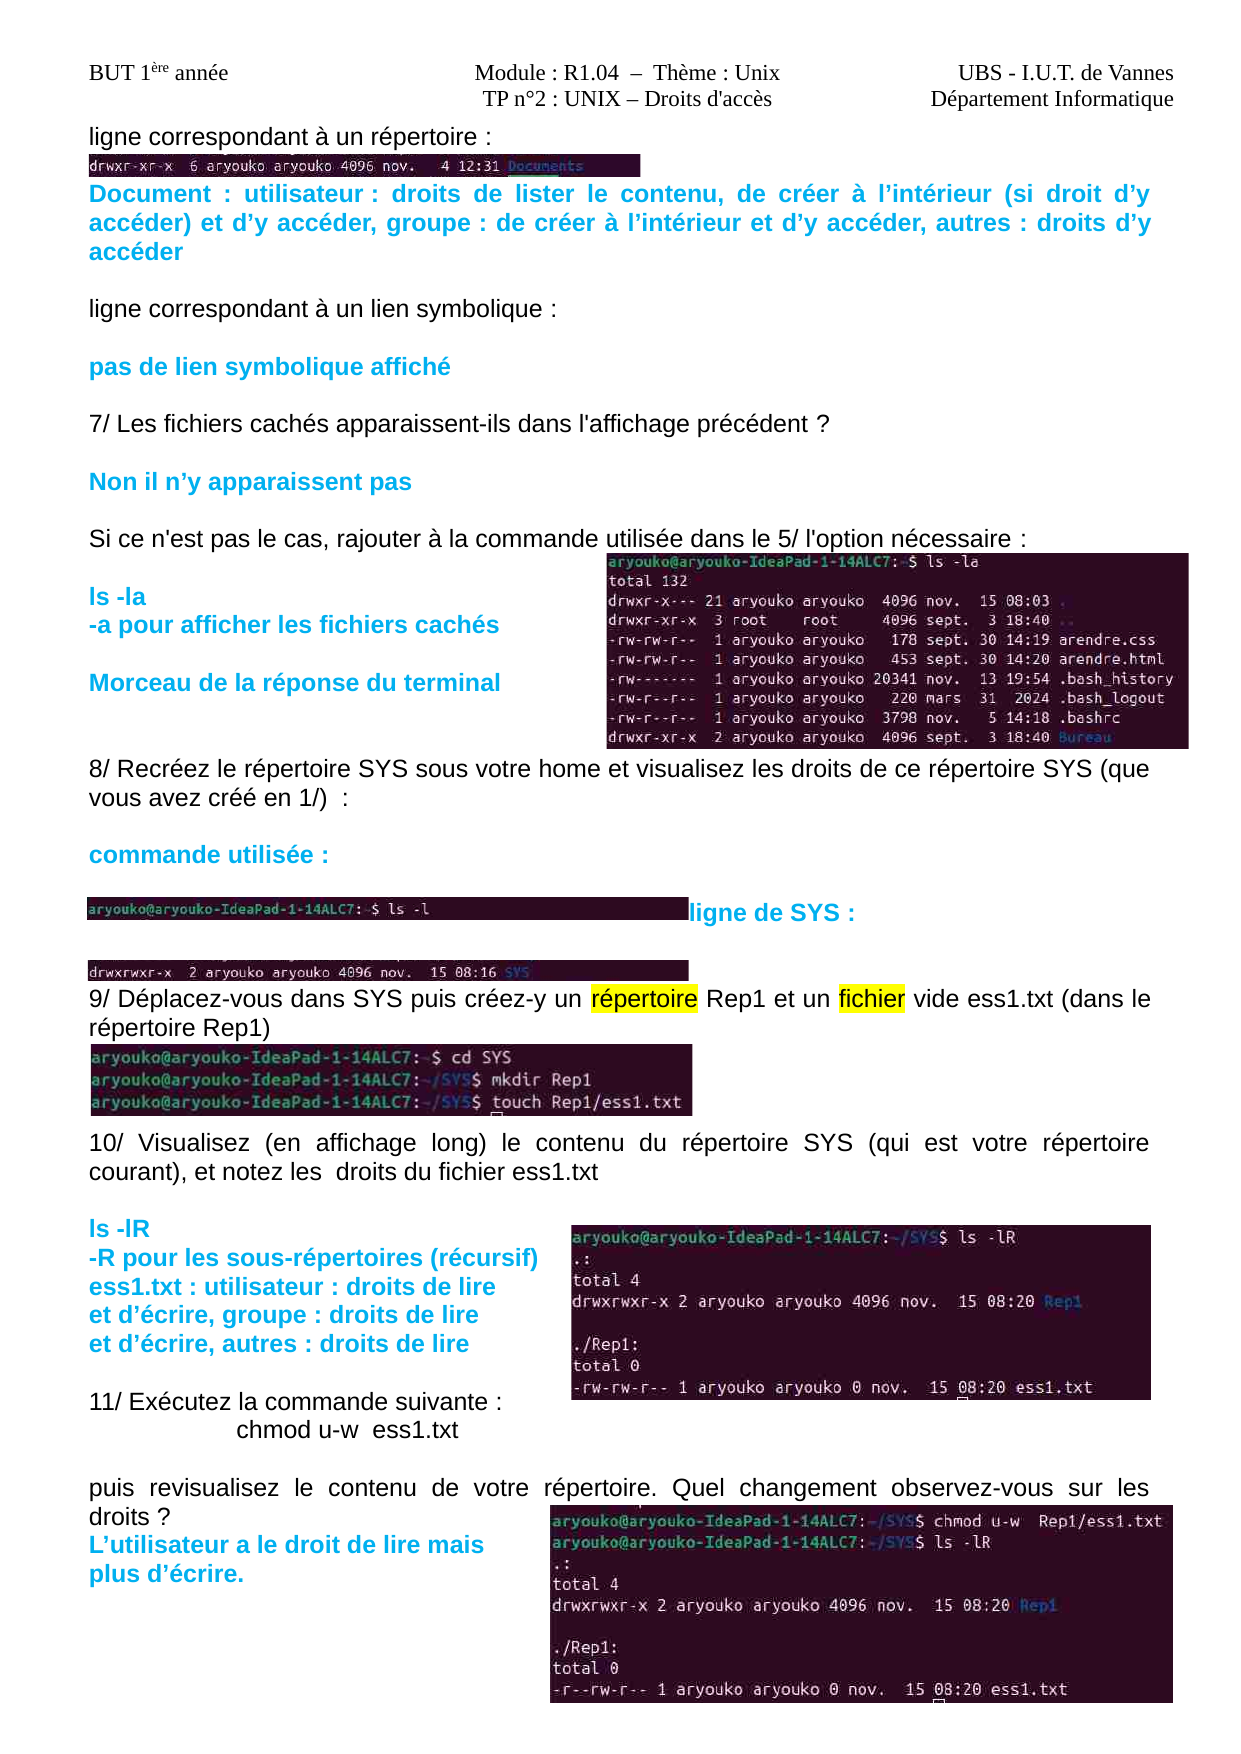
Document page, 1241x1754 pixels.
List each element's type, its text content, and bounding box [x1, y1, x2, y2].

text puis revisualisez le contenu de votre répertoire. Quel changement observez-vous sur les droits ? [89, 1473, 1151, 1530]
text Morceau de la réponse du terminal [89, 668, 606, 696]
text -a pour afficher les fichiers cachés [89, 610, 606, 639]
text 10/ Visualisez (en affichage long) le contenu du répertoire SYS (qui est votre répertoire courant), et notez les droits du fichier ess1.txt [89, 1128, 1151, 1185]
text et d’écrire, groupe : droits de lire [89, 1300, 571, 1329]
text 7/ Les fichiers cachés apparaissent-ils dans l'affichage précédent ? [89, 409, 1151, 438]
text chmod u-w ess1.txt [89, 1415, 1151, 1444]
text ligne correspondant à un répertoire : [89, 121, 1151, 150]
text -R pour les sous-répertoires (récursif) [89, 1243, 571, 1271]
picture [571, 1225, 1151, 1400]
picture [90, 1044, 693, 1116]
text ess1.txt : utilisateur : droits de lire [89, 1271, 571, 1300]
text 11/ Exécutez la commande suivante : [89, 1386, 1151, 1415]
text Si ce n'est pas le cas, rajouter à la commande utilisée dans le 5/ l'option nécessaire : [89, 524, 1151, 553]
picture [87, 965, 689, 981]
text ls -lR [89, 1214, 1151, 1243]
text et d’écrire, autres : droits de lire [89, 1329, 571, 1358]
text ls -la [89, 581, 606, 610]
picture [606, 553, 1189, 749]
text commande utilisée : [89, 840, 1151, 869]
picture [88, 154, 641, 177]
text L’utilisateur a le droit de lire mais [89, 1530, 550, 1559]
text 9/ Déplacez-vous dans SYS puis créez-y un répertoire Rep1 et un fichier vide ess1.txt (dans le répertoire Rep1) [89, 984, 1151, 1041]
text pas de lien symbolique affiché [89, 351, 1151, 380]
text ligne de SYS : [89, 898, 1151, 926]
text Document : utilisateur : droits de lister le contenu, de créer à l’intérieur (si droit d’y accéder) et d’y accéder, groupe : de créer à l’intérieur et d’y accéder, autres : droits d’y accéder [89, 179, 1151, 265]
text Non il n’y apparaissent pas [89, 466, 1151, 495]
text plus d’écrire. [89, 1559, 550, 1588]
text ligne correspondant à un lien symbolique : [89, 294, 1151, 323]
text 8/ Recréez le répertoire SYS sous votre home et visualisez les droits de ce répertoire SYS (que vous avez créé en 1/) : [89, 754, 1151, 811]
picture [550, 1505, 1173, 1703]
